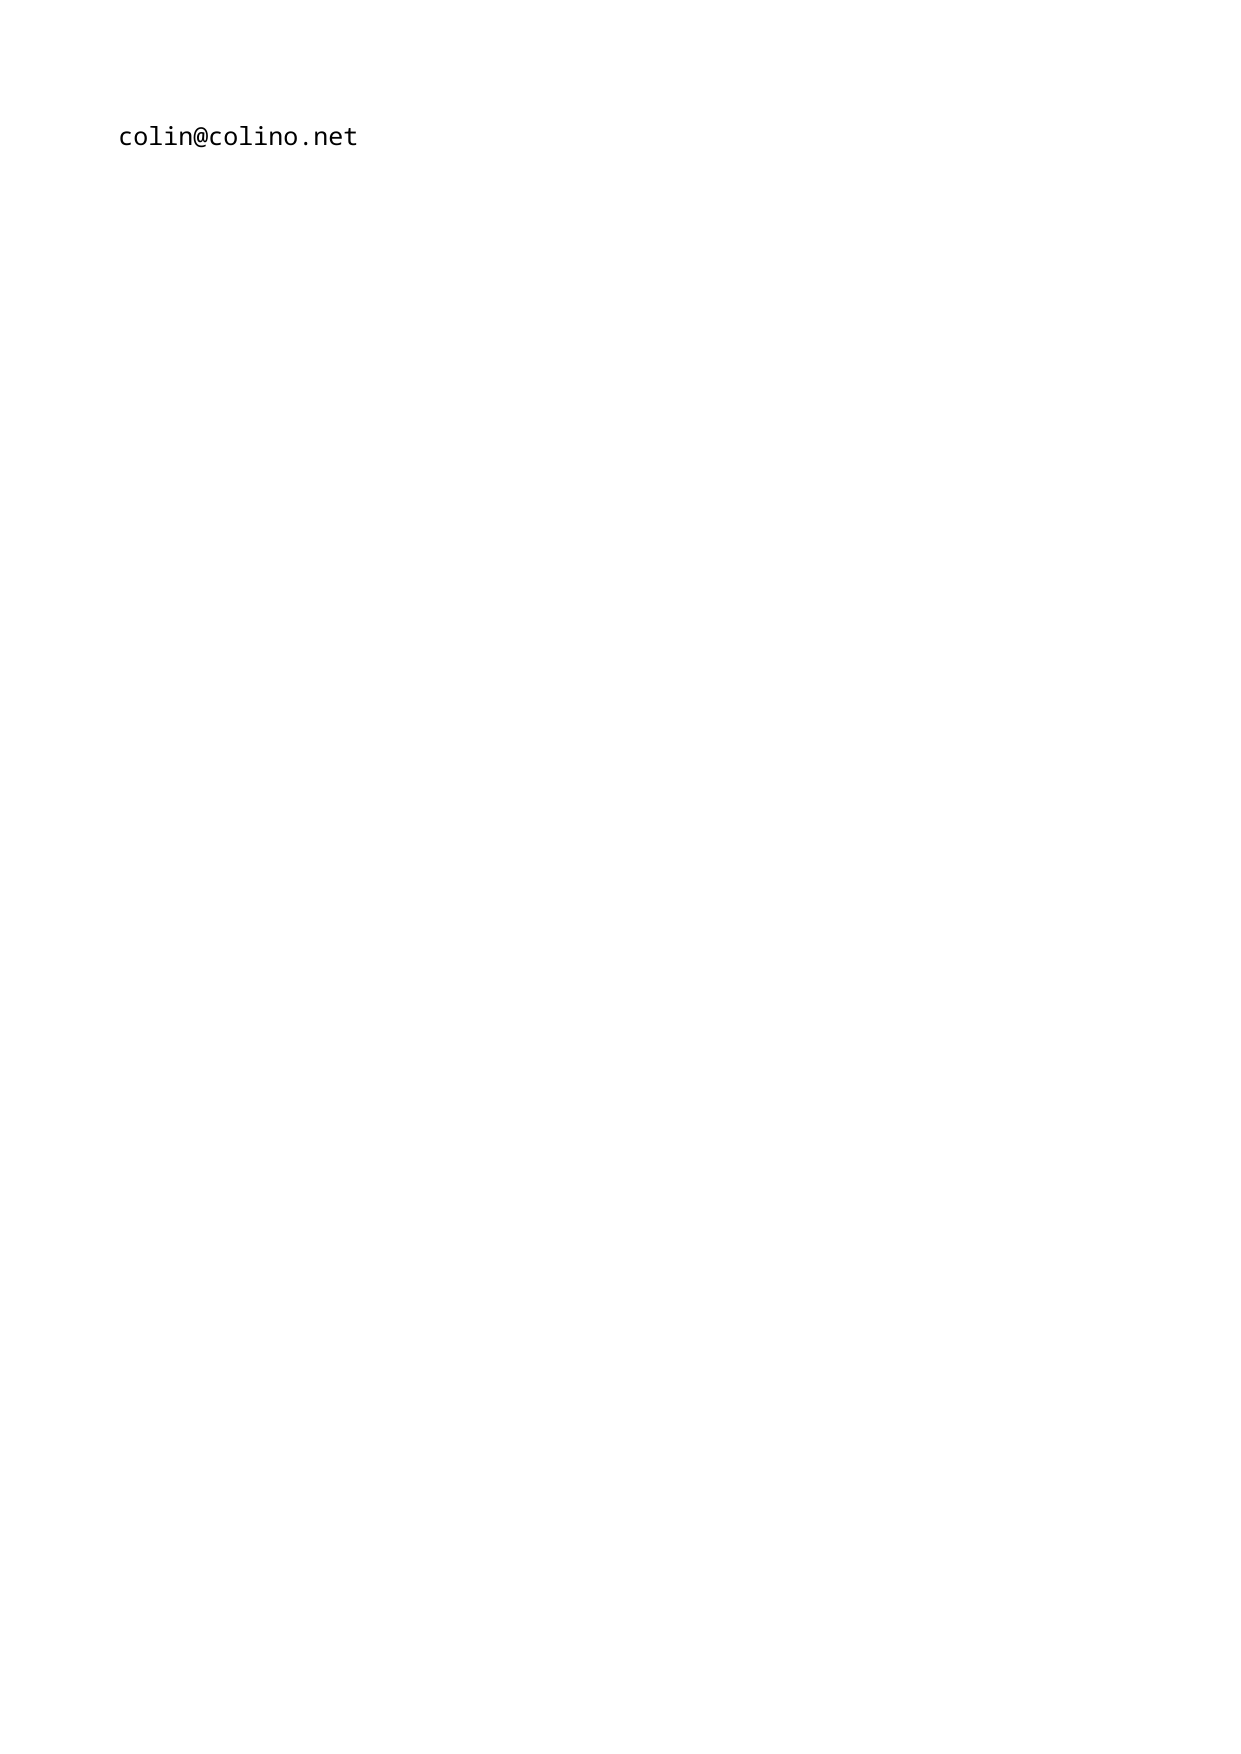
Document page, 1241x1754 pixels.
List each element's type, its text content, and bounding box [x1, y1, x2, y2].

text colin@colino.net [118, 118, 1122, 152]
